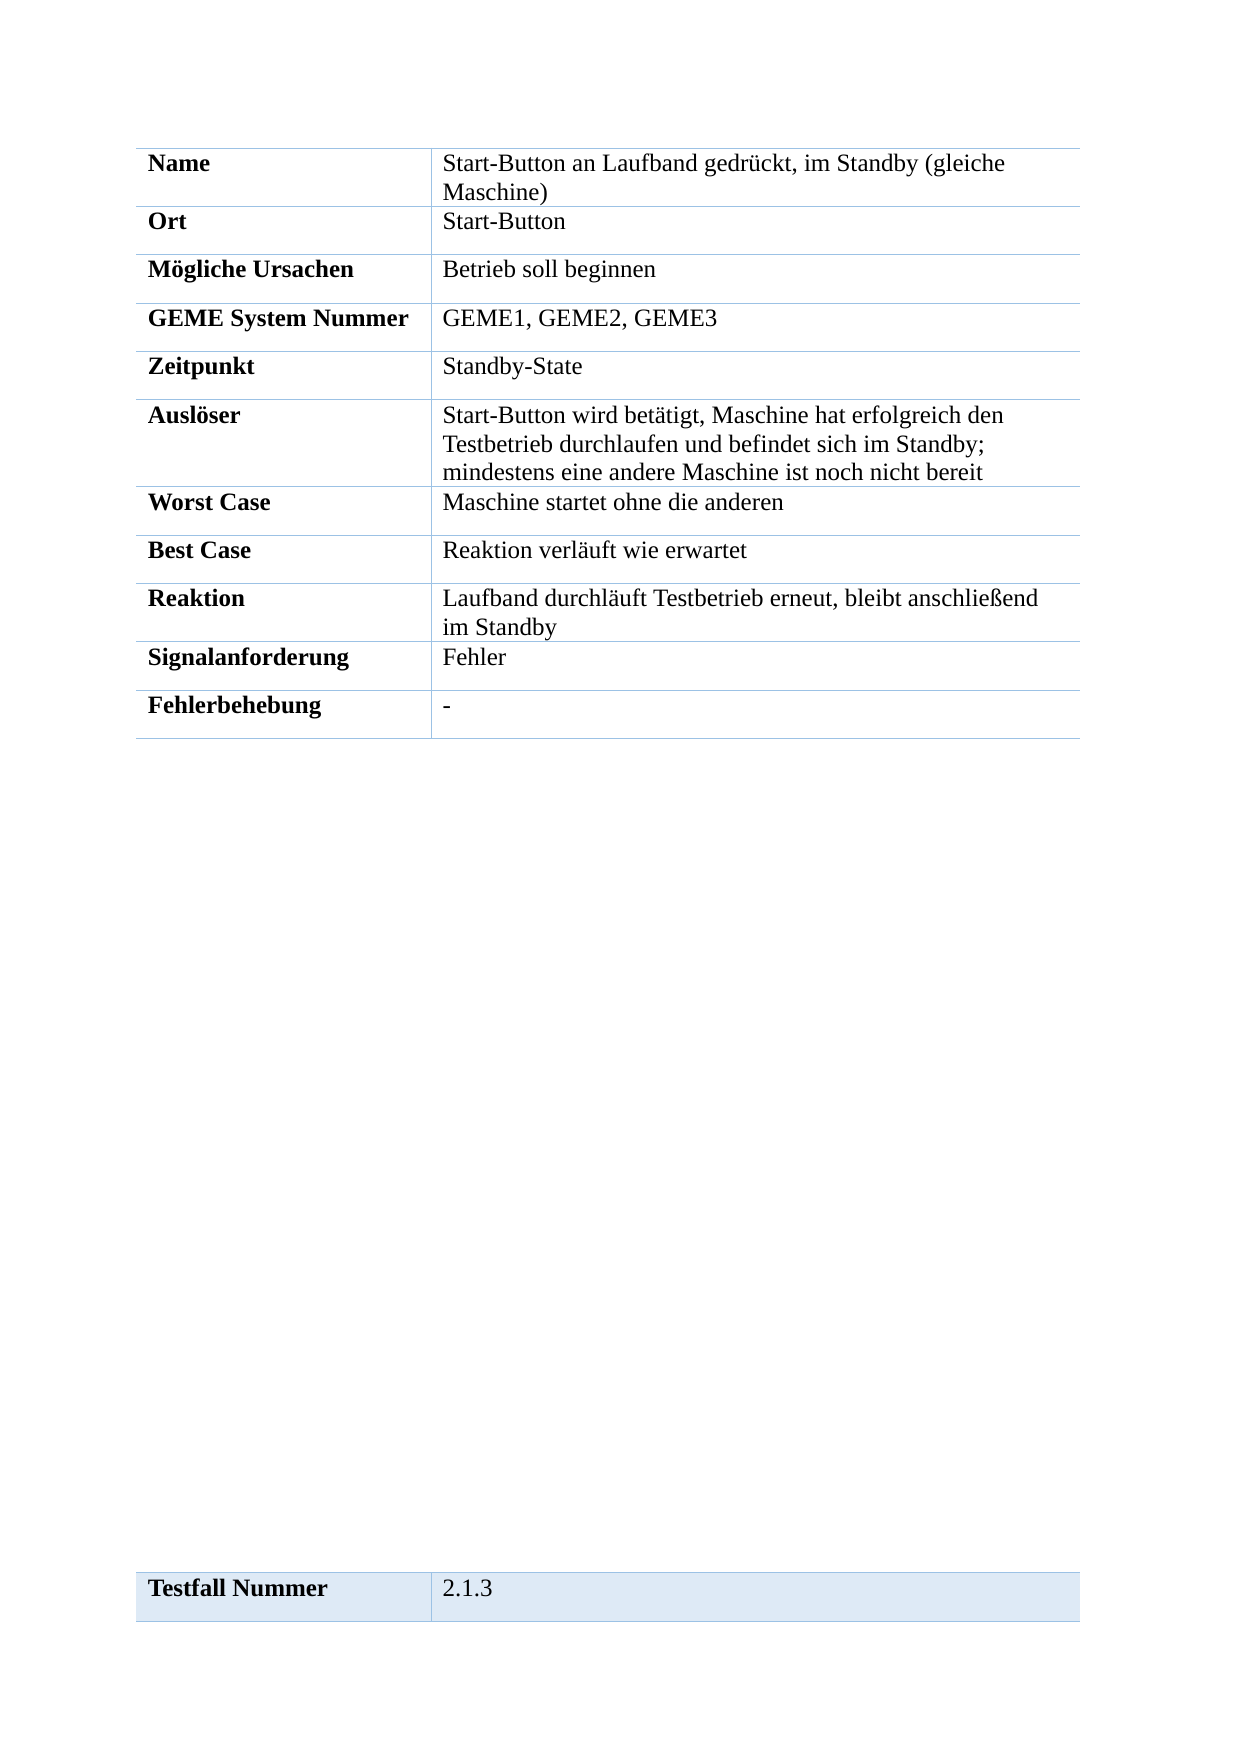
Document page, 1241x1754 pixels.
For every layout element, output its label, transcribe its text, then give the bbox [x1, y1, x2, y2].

table_cell Mögliche Ursachen [136, 255, 431, 302]
table_cell Start-Button [432, 207, 1080, 254]
table_cell GEME System Nummer [136, 304, 431, 351]
table_cell Start-Button wird betätigt, Maschine hat erfolgreich den Testbetrieb durchlaufen und befindet sich im Standby; mindestens eine andere Maschine ist noch nicht bereit [432, 400, 1080, 486]
table_header Testfall Nummer [136, 1573, 431, 1621]
table_cell Auslöser [136, 400, 431, 486]
table_cell Zeitpunkt [136, 352, 431, 399]
table_cell Name [136, 149, 431, 206]
table_cell Betrieb soll beginnen [432, 255, 1080, 302]
table_cell Start-Button an Laufband gedrückt, im Standby (gleiche Maschine) [432, 149, 1080, 206]
table_cell Ort [136, 207, 431, 254]
table_cell Fehlerbehebung [136, 691, 431, 738]
table_cell Reaktion verläuft wie erwartet [432, 536, 1080, 583]
table_cell Reaktion [136, 584, 431, 641]
table_cell Maschine startet ohne die anderen [432, 487, 1080, 534]
table_cell Fehler [432, 642, 1080, 689]
table_header 2.1.3 [432, 1573, 1080, 1621]
table_cell Laufband durchläuft Testbetrieb erneut, bleibt anschließend im Standby [432, 584, 1080, 641]
table_cell Signalanforderung [136, 642, 431, 689]
table_cell Standby-State [432, 352, 1080, 399]
table_cell GEME1, GEME2, GEME3 [432, 304, 1080, 351]
table_cell - [432, 691, 1080, 738]
table_cell Worst Case [136, 487, 431, 534]
table_cell Best Case [136, 536, 431, 583]
